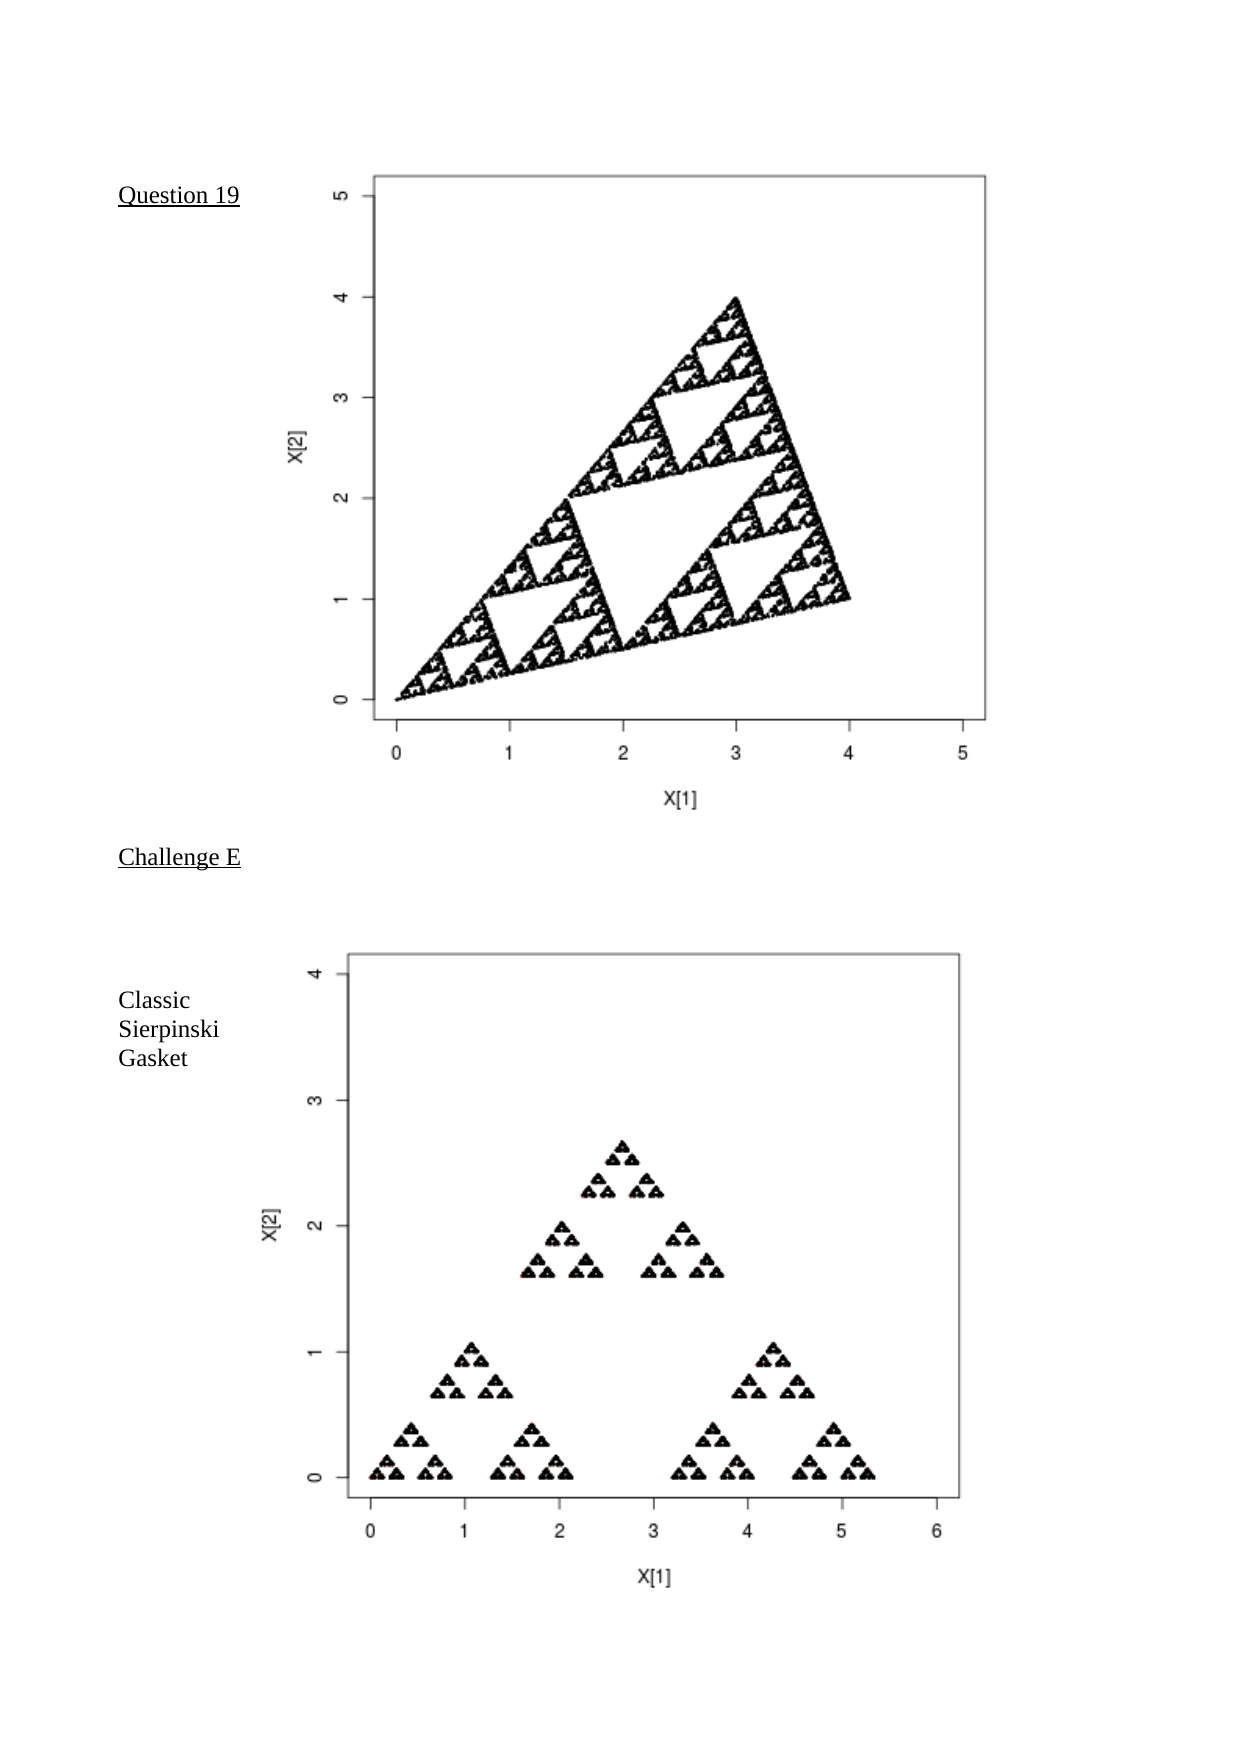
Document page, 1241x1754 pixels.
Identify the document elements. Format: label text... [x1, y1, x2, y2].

text Challenge E [118, 842, 1122, 870]
text [1033, 180, 1122, 209]
text Classic Sierpinski Gasket [118, 985, 256, 1072]
text [1007, 985, 1122, 1072]
picture [282, 84, 1033, 835]
text Question 19 [118, 180, 282, 209]
picture [256, 862, 1007, 1613]
